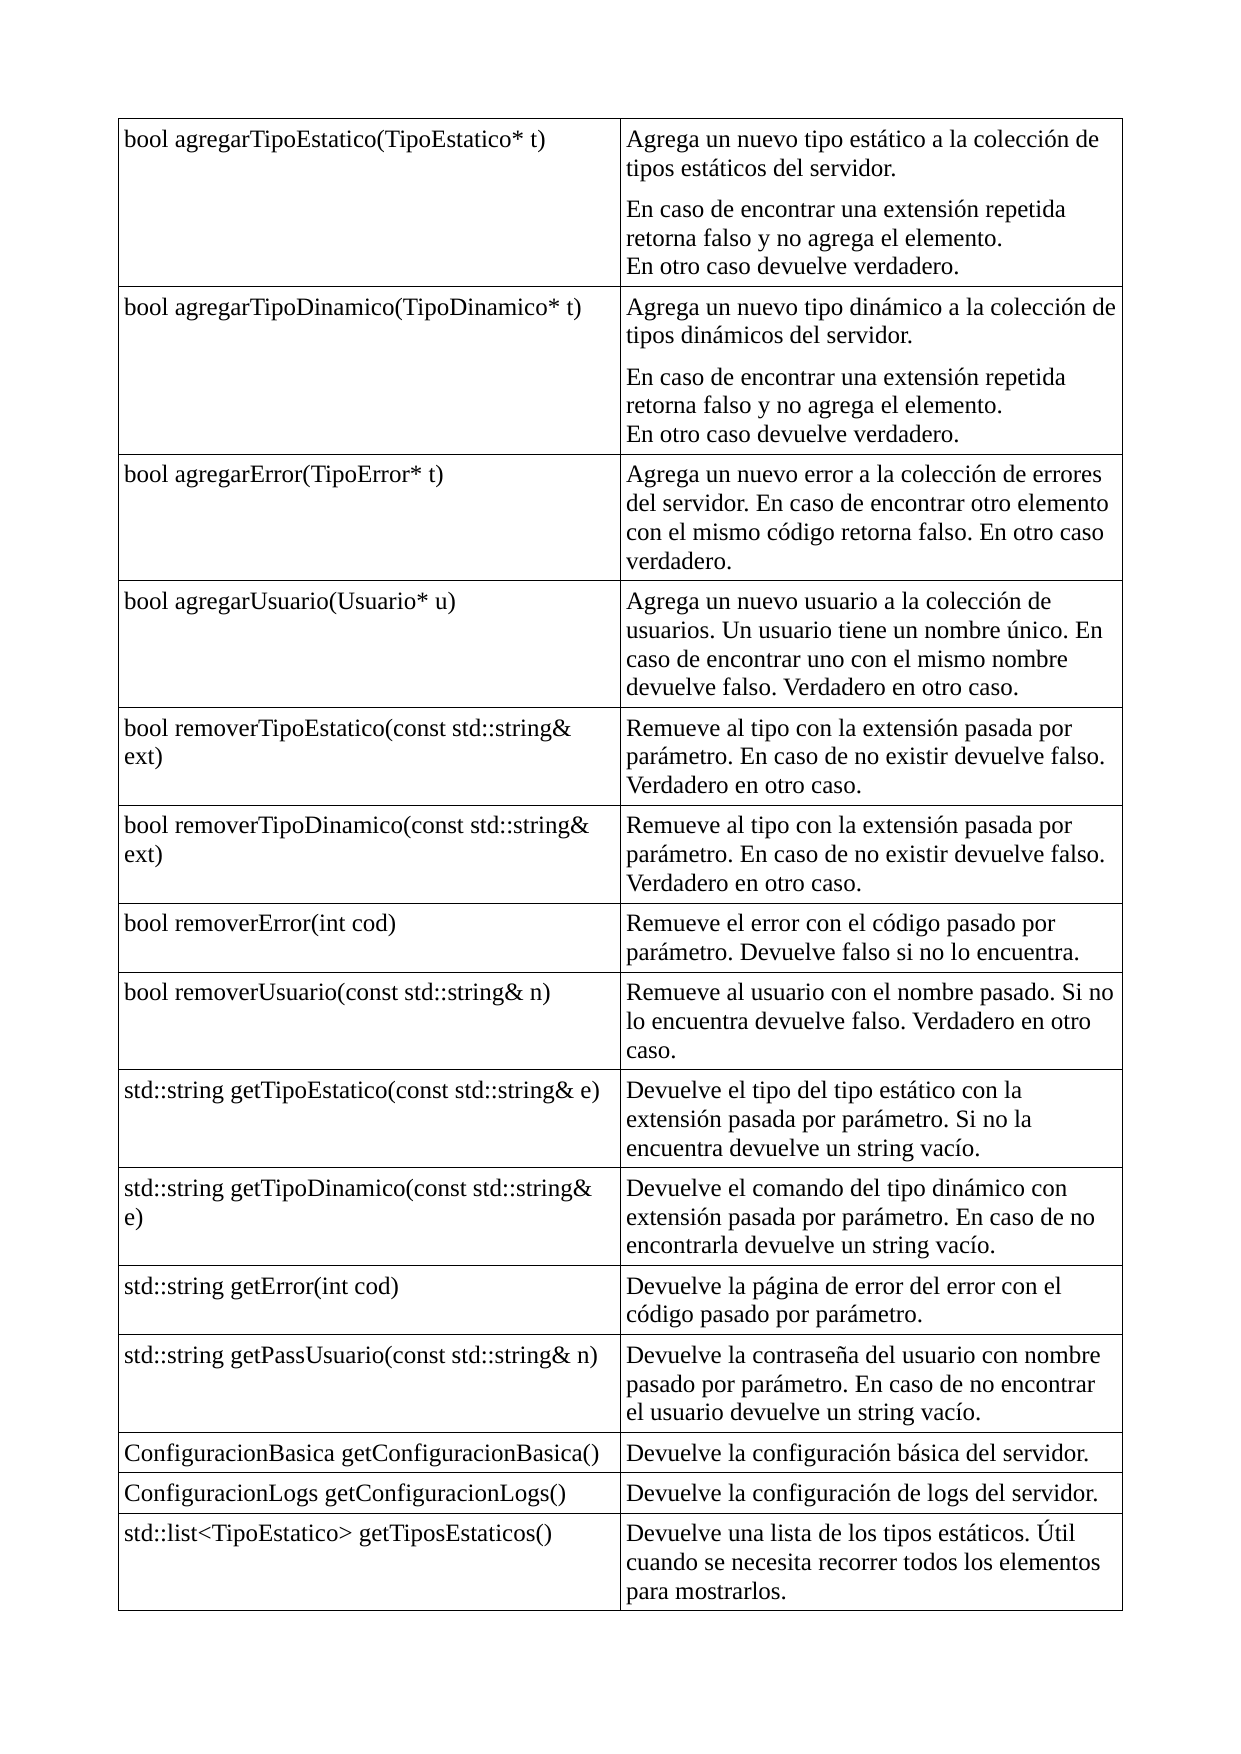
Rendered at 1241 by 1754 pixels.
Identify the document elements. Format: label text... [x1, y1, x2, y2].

table_cell ConfiguracionLogs getConfiguracionLogs() [119, 1473, 620, 1512]
table_cell Remueve al tipo con la extensión pasada por parámetro. En caso de no existir devuelve falso. Verdadero en otro caso. [621, 806, 1122, 902]
table_cell std::string getError(int cod) [119, 1266, 620, 1334]
table_cell Devuelve la configuración básica del servidor. [621, 1433, 1122, 1472]
table_cell bool agregarError(TipoError* t) [119, 455, 620, 580]
table_cell bool agregarUsuario(Usuario* u) [119, 581, 620, 707]
table_cell Remueve el error con el código pasado por parámetro. Devuelve falso si no lo encuentra. [621, 904, 1122, 972]
table_cell bool removerError(int cod) [119, 904, 620, 972]
table_cell Agrega un nuevo tipo dinámico a la colección de tipos dinámicos del servidor. En caso de encontrar una extensión repetida retorna falso y no agrega el elemento. En otro caso devuelve verdadero. [621, 287, 1122, 454]
table_cell std::string getPassUsuario(const std::string& n) [119, 1335, 620, 1432]
table_cell bool removerTipoDinamico(const std::string& ext) [119, 806, 620, 902]
table_cell Devuelve el comando del tipo dinámico con extensión pasada por parámetro. En caso de no encontrarla devuelve un string vacío. [621, 1168, 1122, 1265]
table_cell std::list<TipoEstatico> getTiposEstaticos() [119, 1514, 620, 1610]
table_cell bool removerTipoEstatico(const std::string& ext) [119, 708, 620, 805]
table_cell Devuelve el tipo del tipo estático con la extensión pasada por parámetro. Si no la encuentra devuelve un string vacío. [621, 1070, 1122, 1167]
table_cell bool agregarTipoDinamico(TipoDinamico* t) [119, 287, 620, 454]
table_cell std::string getTipoDinamico(const std::string& e) [119, 1168, 620, 1265]
table_cell bool removerUsuario(const std::string& n) [119, 973, 620, 1069]
table_cell Agrega un nuevo tipo estático a la colección de tipos estáticos del servidor. En caso de encontrar una extensión repetida retorna falso y no agrega el elemento. En otro caso devuelve verdadero. [621, 119, 1122, 286]
table_cell std::string getTipoEstatico(const std::string& e) [119, 1070, 620, 1167]
table_cell Remueve al tipo con la extensión pasada por parámetro. En caso de no existir devuelve falso. Verdadero en otro caso. [621, 708, 1122, 805]
table_cell Devuelve una lista de los tipos estáticos. Útil cuando se necesita recorrer todos los elementos para mostrarlos. [621, 1514, 1122, 1610]
table_cell Agrega un nuevo error a la colección de errores del servidor. En caso de encontrar otro elemento con el mismo código retorna falso. En otro caso verdadero. [621, 455, 1122, 580]
table_cell Devuelve la página de error del error con el código pasado por parámetro. [621, 1266, 1122, 1334]
table_cell Devuelve la configuración de logs del servidor. [621, 1473, 1122, 1512]
table_cell bool agregarTipoEstatico(TipoEstatico* t) [119, 119, 620, 286]
table_cell Agrega un nuevo usuario a la colección de usuarios. Un usuario tiene un nombre único. En caso de encontrar uno con el mismo nombre devuelve falso. Verdadero en otro caso. [621, 581, 1122, 707]
table_cell Remueve al usuario con el nombre pasado. Si no lo encuentra devuelve falso. Verdadero en otro caso. [621, 973, 1122, 1069]
table_cell Devuelve la contraseña del usuario con nombre pasado por parámetro. En caso de no encontrar el usuario devuelve un string vacío. [621, 1335, 1122, 1432]
table_cell ConfiguracionBasica getConfiguracionBasica() [119, 1433, 620, 1472]
